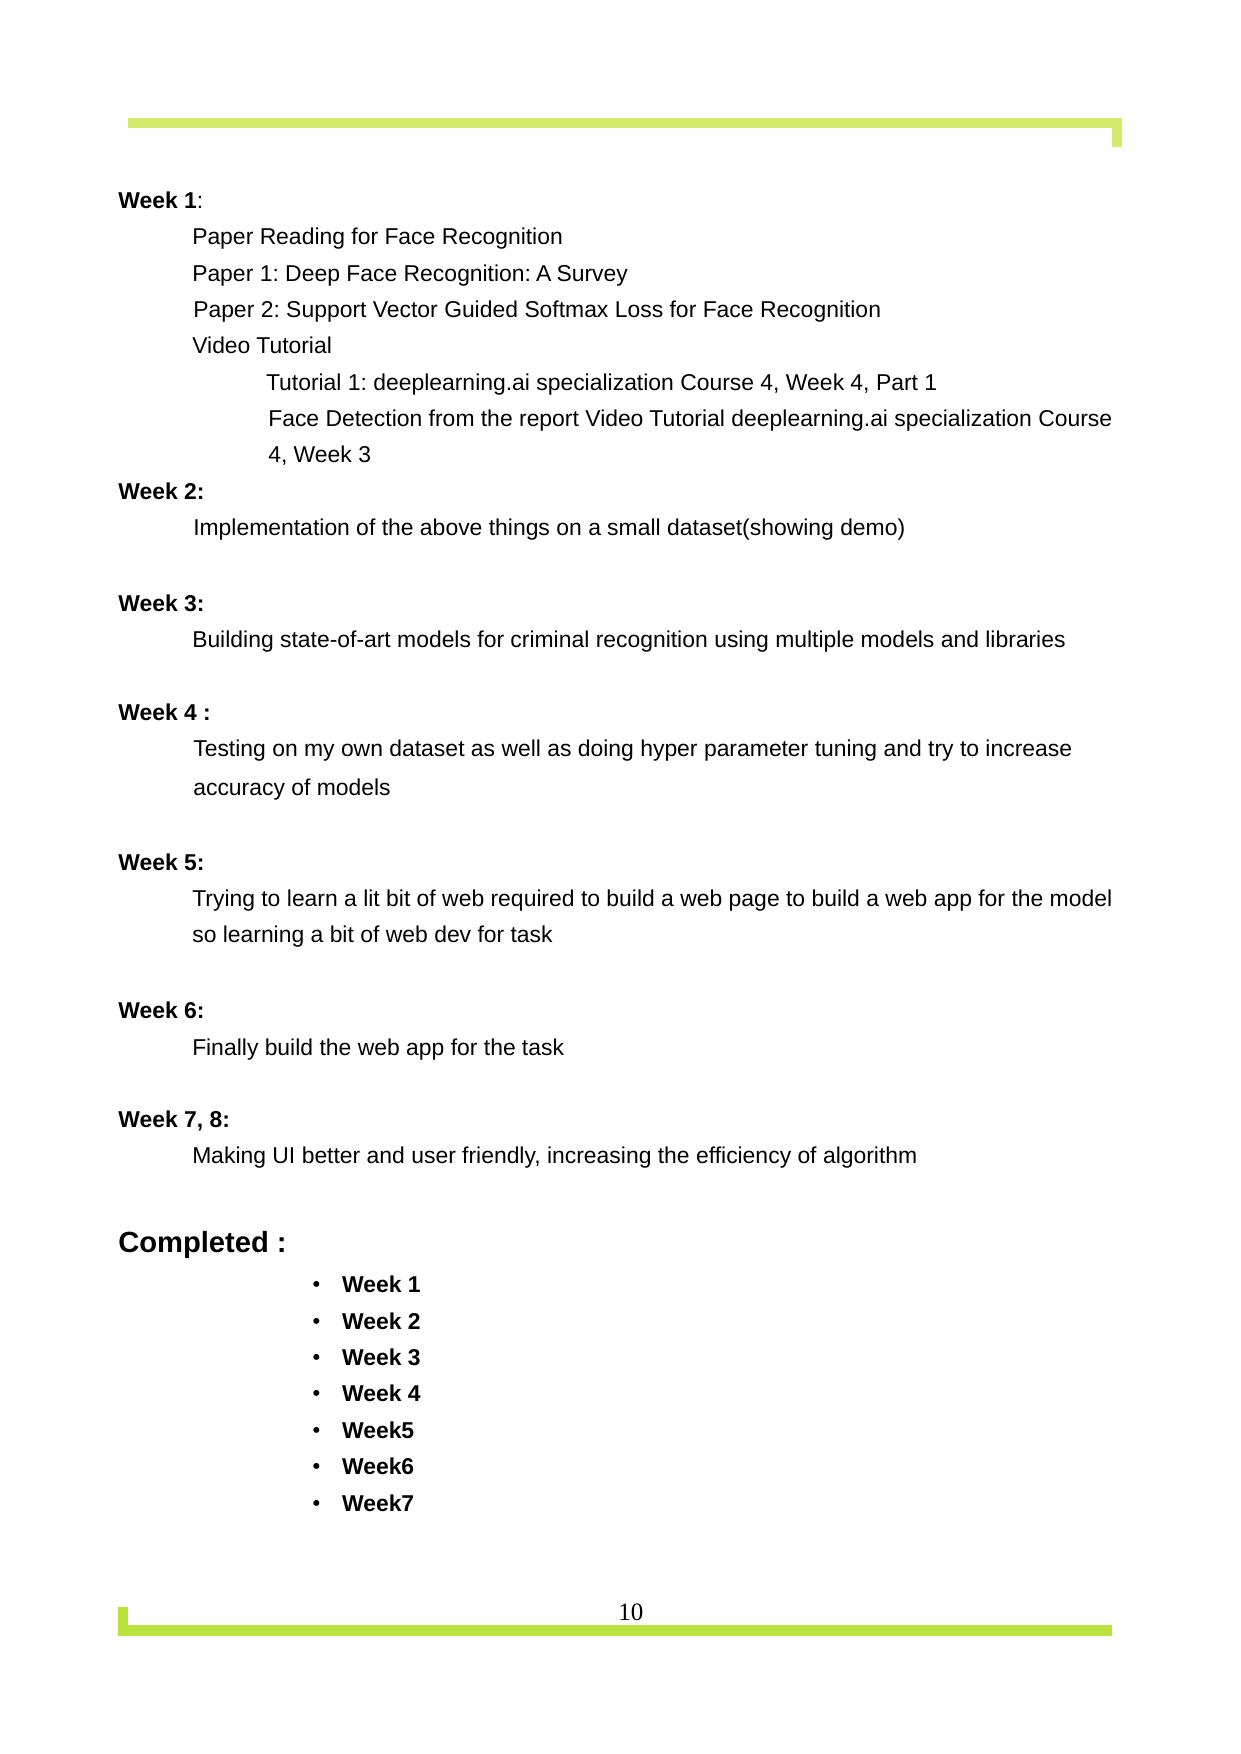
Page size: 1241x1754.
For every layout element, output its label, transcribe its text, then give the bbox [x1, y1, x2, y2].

text Paper 1: Deep Face Recognition: A Survey [118, 259, 1122, 286]
text Week 1: [118, 187, 1122, 213]
text Paper 2: Support Vector Guided Softmax Loss for Face Recognition [193, 296, 1122, 322]
text Week 7, 8: [118, 1106, 1122, 1132]
text Video Tutorial [118, 332, 1122, 358]
text Week 3: [118, 590, 1122, 616]
text Building state-of-art models for criminal recognition using multiple models and libraries [118, 626, 1122, 653]
text Week 5: [118, 848, 1122, 875]
list Week 1 [312, 1271, 1122, 1298]
text Paper Reading for Face Recognition [118, 223, 1122, 249]
text Week 6: [118, 997, 1122, 1023]
text Implementation of the above things on a small dataset(showing demo) [193, 514, 1122, 540]
text Testing on my own dataset as well as doing hyper parameter tuning and try to increase accuracy of models [193, 735, 1122, 801]
list Week 2 [312, 1308, 1122, 1334]
text Week 4 : [118, 699, 1122, 725]
text Trying to learn a lit bit of web required to build a web page to build a web app for the model so learning a bit of web dev for task [118, 885, 1122, 947]
text Face Detection from the report Video Tutorial deeplearning.ai specialization Course 4, Week 3 [268, 405, 1122, 468]
list Week5 [312, 1417, 1122, 1443]
text Completed : [118, 1225, 1122, 1259]
text Making UI better and user friendly, increasing the efficiency of algorithm [118, 1142, 1122, 1169]
text Tutorial 1: deeplearning.ai specialization Course 4, Week 4, Part 1 [118, 368, 1122, 395]
list Week 3 [312, 1344, 1122, 1370]
list Week7 [312, 1489, 1122, 1516]
text Week 2: [118, 478, 1122, 504]
list Week 4 [312, 1380, 1122, 1407]
list Week6 [312, 1453, 1122, 1479]
text Finally build the web app for the task [118, 1033, 1122, 1060]
